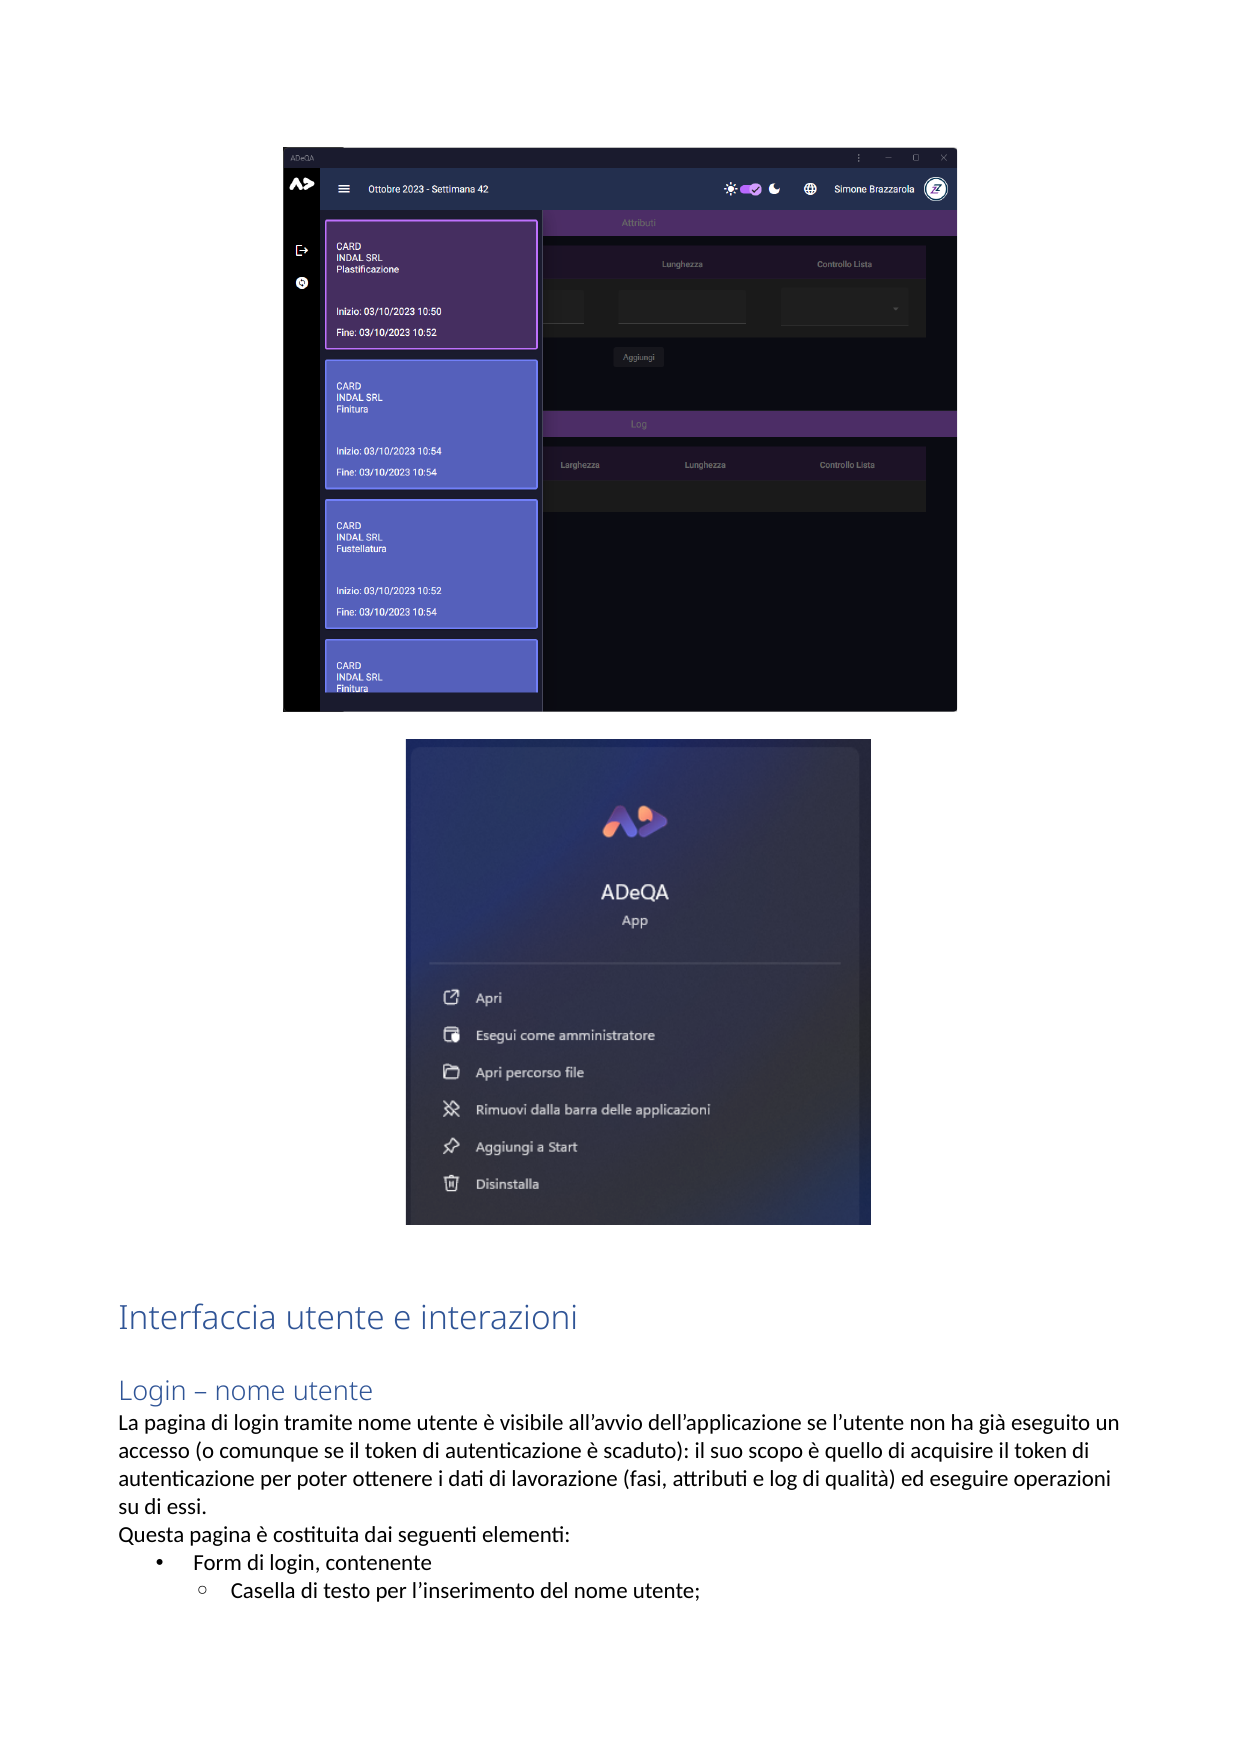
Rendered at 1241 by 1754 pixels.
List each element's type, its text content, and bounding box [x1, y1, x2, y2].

list Form di login, contenente [156, 1548, 1122, 1576]
subtitle Login – nome utente [118, 1371, 1122, 1408]
picture [405, 739, 871, 1225]
subtitle Interfaccia utente e interazioni [118, 1293, 1122, 1339]
text Questa pagina è costituita dai seguenti elementi: [118, 1520, 1122, 1548]
text La pagina di login tramite nome utente è visibile all’avvio dell’applicazione se l’utente non ha già eseguito un accesso (o comunque se il token di autenticazione è scaduto): il suo scopo è quello di acquisire il token di autenticazione per poter ottenere i dati di lavorazione (fasi, attributi e log di qualità) ed eseguire operazioni su di essi. [118, 1408, 1122, 1520]
list Casella di testo per l’inserimento del nome utente; [193, 1576, 1122, 1604]
picture [283, 147, 958, 712]
